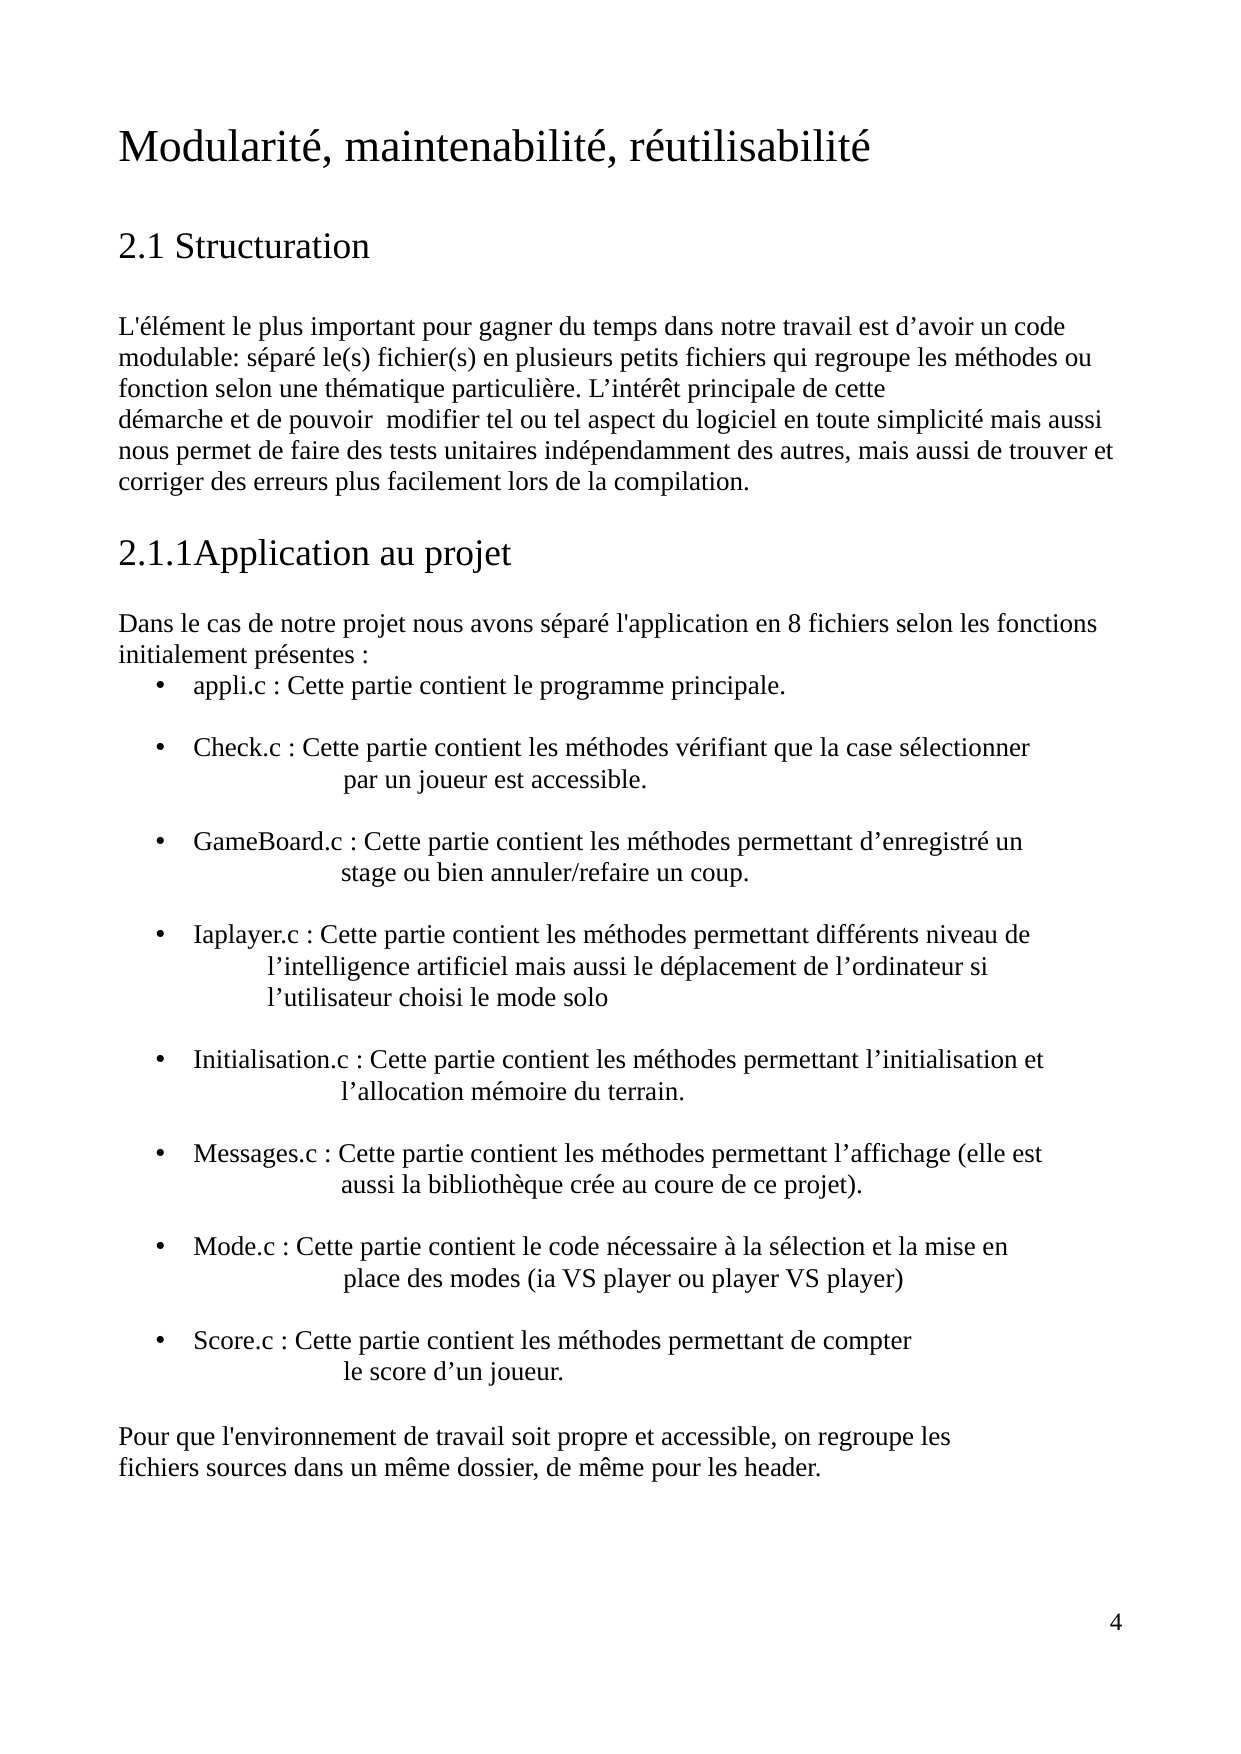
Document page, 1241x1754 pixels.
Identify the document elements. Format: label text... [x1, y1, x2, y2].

text Pour que l'environnement de travail soit propre et accessible, on regroupe les [118, 1420, 1122, 1451]
list par un joueur est accessible. [306, 763, 1122, 794]
list le score d’un joueur. [306, 1355, 1122, 1386]
text démarche et de pouvoir modifier tel ou tel aspect du logiciel en toute simplicité mais aussi nous permet de faire des tests unitaires indépendamment des autres, mais aussi de trouver et corriger des erreurs plus facilement lors de la compilation. [118, 403, 1122, 497]
list Score.c : Cette partie contient les méthodes permettant de compter [156, 1324, 1122, 1355]
text Dans le cas de notre projet nous avons séparé l'application en 8 fichiers selon les fonctions initialement présentes : [118, 607, 1122, 669]
text fichiers sources dans un même dossier, de même pour les header. [118, 1451, 1122, 1482]
list Initialisation.c : Cette partie contient les méthodes permettant l’initialisation et l’allocation mémoire du terrain. [156, 1043, 1122, 1106]
list Check.c : Cette partie contient les méthodes vérifiant que la case sélectionner [156, 732, 1122, 763]
text Modularité, maintenabilité, réutilisabilité [118, 118, 1122, 171]
text 2.1 Structuration [118, 223, 1122, 267]
list Messages.c : Cette partie contient les méthodes permettant l’affichage (elle est aussi la bibliothèque crée au coure de ce projet). [156, 1137, 1122, 1199]
list appli.c : Cette partie contient le programme principale. [156, 669, 1122, 700]
text 2.1.1Application au projet [118, 530, 1122, 573]
text L'élément le plus important pour gagner du temps dans notre travail est d’avoir un code modulable: séparé le(s) fichier(s) en plusieurs petits fichiers qui regroupe les méthodes ou fonction selon une thématique particulière. L’intérêt principale de cette [118, 310, 1122, 403]
list GameBoard.c : Cette partie contient les méthodes permettant d’enregistré un stage ou bien annuler/refaire un coup. [156, 825, 1122, 887]
list Mode.c : Cette partie contient le code nécessaire à la sélection et la mise en [156, 1230, 1122, 1262]
list Iaplayer.c : Cette partie contient les méthodes permettant différents niveau de l’intelligence artificiel mais aussi le déplacement de l’ordinateur si l’utilisateur choisi le mode solo [156, 919, 1122, 1012]
list place des modes (ia VS player ou player VS player) [306, 1262, 1122, 1293]
